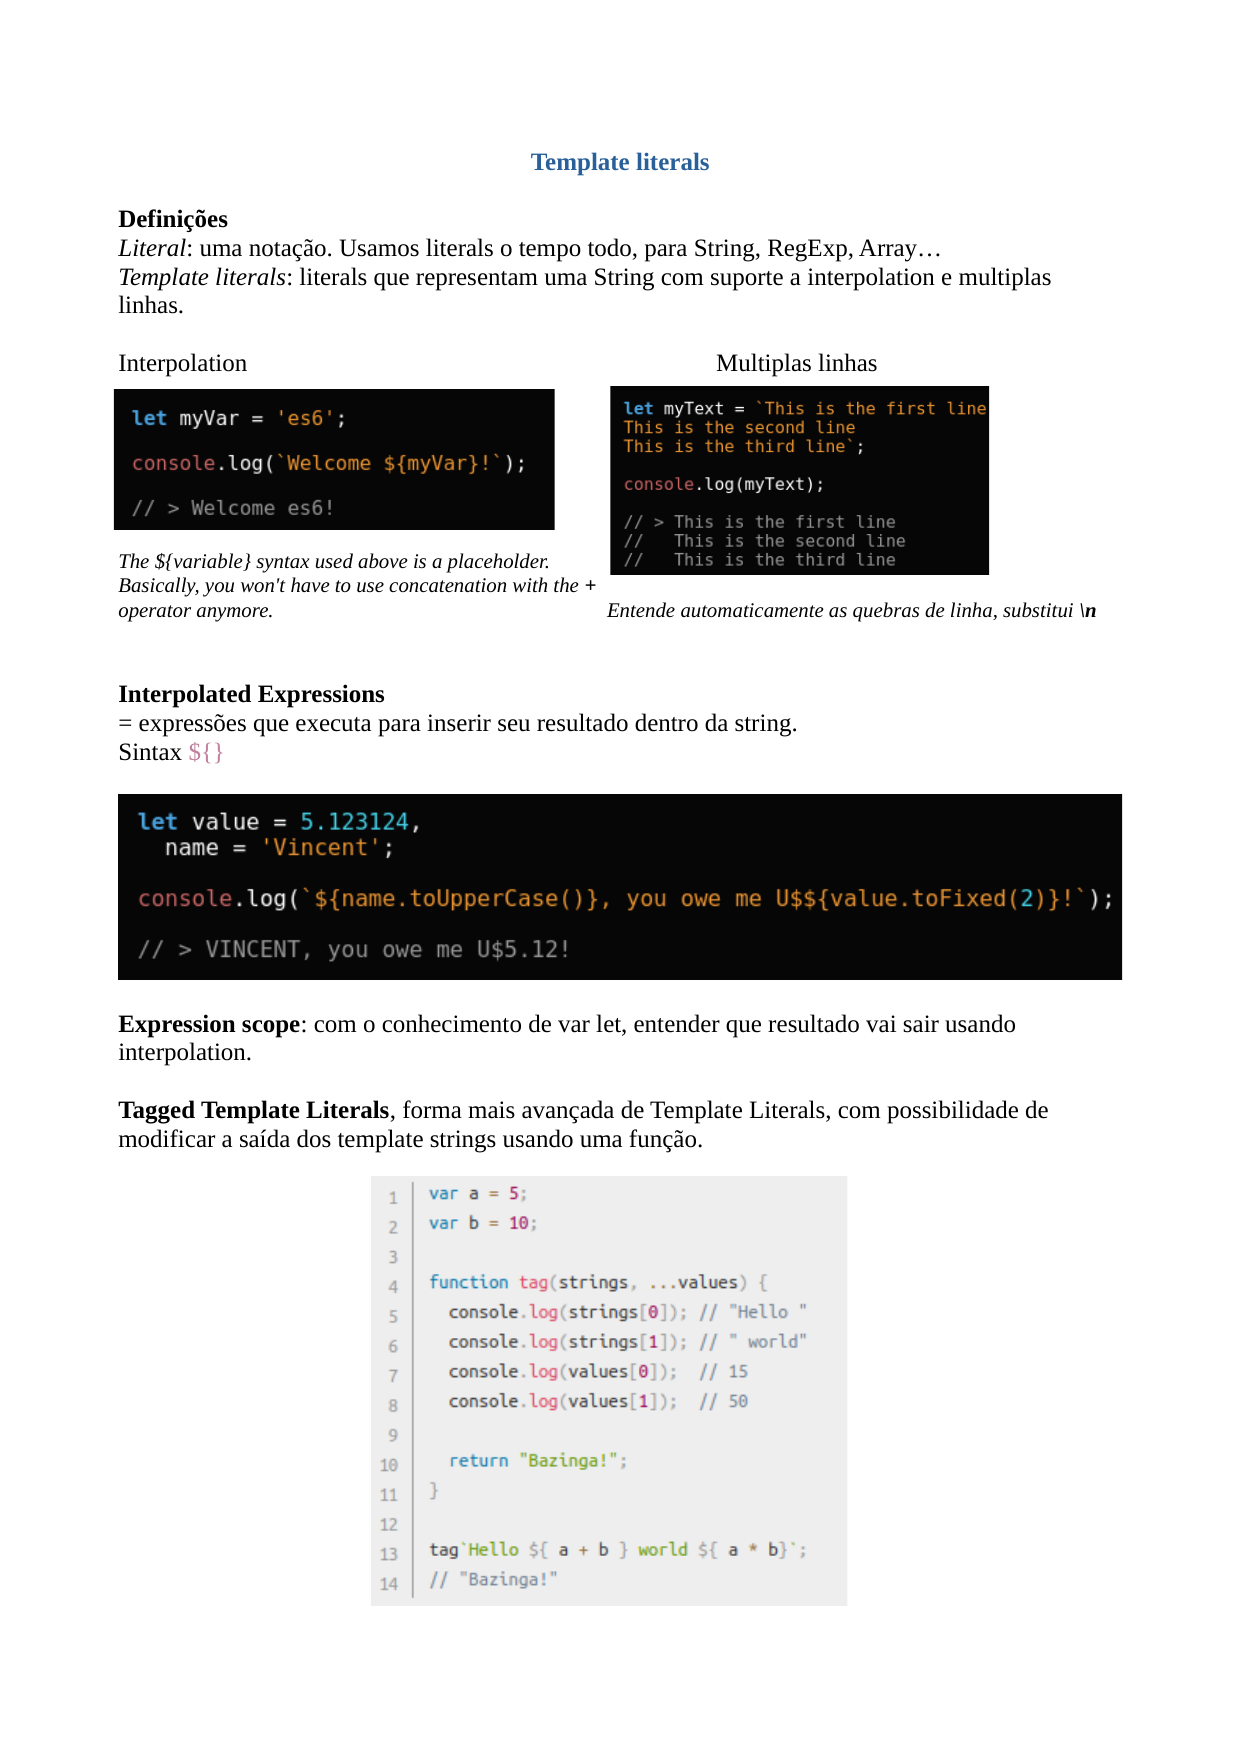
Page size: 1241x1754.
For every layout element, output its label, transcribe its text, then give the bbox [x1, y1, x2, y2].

picture [610, 386, 990, 575]
text Tagged Template Literals, forma mais avançada de Template Literals, com possibilidade de modificar a saída dos template strings usando uma função. [118, 1095, 1122, 1152]
text Literal: uma notação. Usamos literals o tempo todo, para String, RegExp, Array… [118, 233, 1122, 262]
text = expressões que executa para inserir seu resultado dentro da string. [118, 708, 1122, 737]
picture [118, 794, 1123, 980]
text Expression scope: com o conhecimento de var let, entender que resultado vai sair usando interpolation. [118, 1009, 1122, 1066]
text Template literals: literals que representam uma String com suporte a interpolation e multiplas linhas. [118, 262, 1122, 319]
text Interpolation Multiplas linhas [118, 348, 1122, 377]
text Interpolated Expressions [118, 679, 1122, 708]
text The ${variable} syntax used above is a placeholder. Basically, you won't have to use concatenation with the + operator anymore. Entende automaticamente as quebras de linha, substitui \n [118, 549, 1122, 622]
picture [113, 389, 555, 530]
text Sintax ${} [118, 737, 1122, 765]
text Definições [118, 204, 1122, 233]
text Template literals [118, 147, 1122, 176]
picture [371, 1176, 848, 1606]
